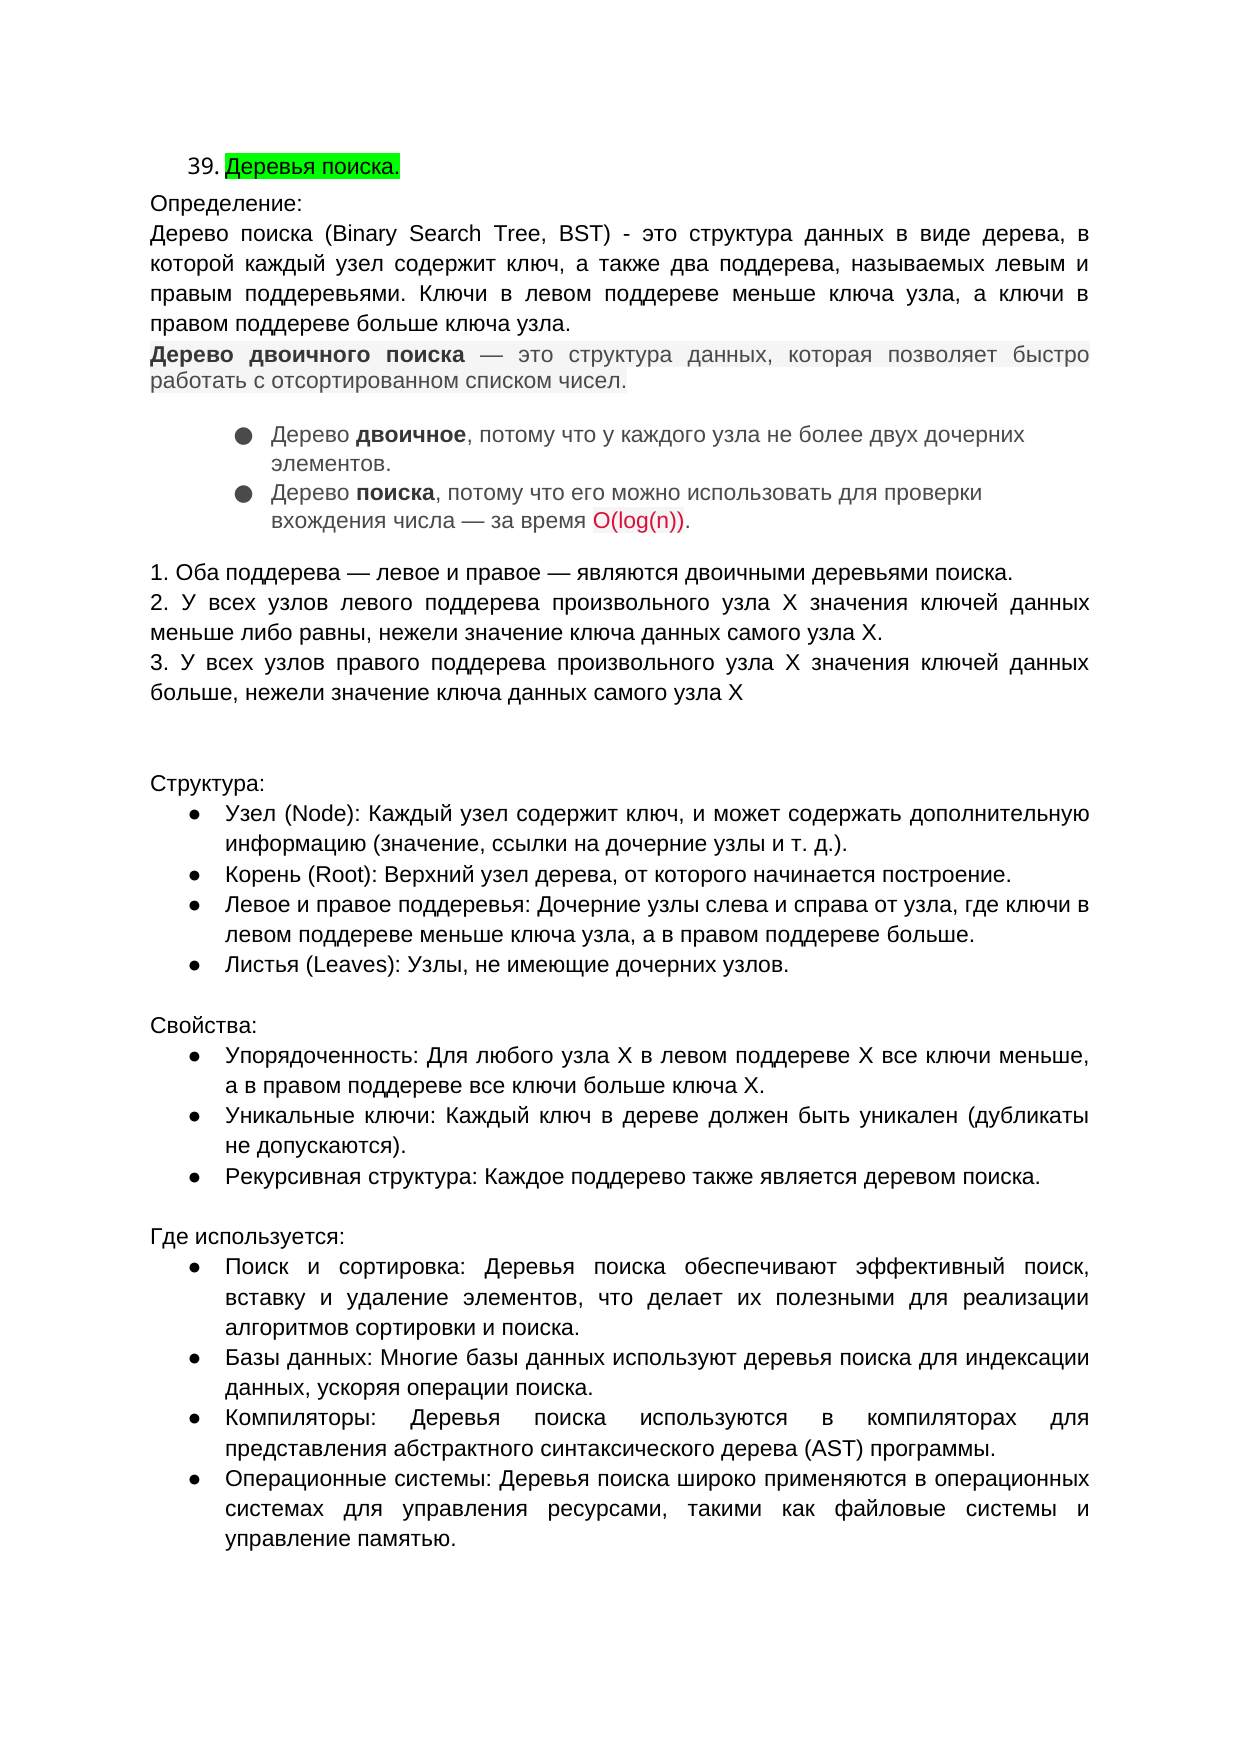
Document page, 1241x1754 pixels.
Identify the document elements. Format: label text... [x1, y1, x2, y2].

list Упорядоченность: Для любого узла X в левом поддереве X все ключи меньше, а в правом поддереве все ключи больше ключа X. [187, 1042, 1090, 1098]
list Операционные системы: Деревья поиска широко применяются в операционных системах для управления ресурсами, такими как файловые системы и управление памятью. [187, 1465, 1090, 1552]
text Свойства: [150, 1012, 1090, 1038]
list Компиляторы: Деревья поиска используются в компиляторах для представления абстрактного синтаксического дерева (AST) программы. [187, 1404, 1090, 1461]
text 1. Оба поддерева — левое и правое — являются двоичными деревьями поиска. [150, 558, 1090, 585]
list Уникальные ключи: Каждый ключ в дереве должен быть уникален (дубликаты не допускаются). [187, 1102, 1090, 1159]
list Поиск и сортировка: Деревья поиска обеспечивают эффективный поиск, вставку и удаление элементов, что делает их полезными для реализации алгоритмов сортировки и поиска. [187, 1253, 1090, 1340]
text Где используется: [150, 1223, 1090, 1249]
text 2. У всех узлов левого поддерева произвольного узла X значения ключей данных меньше либо равны, нежели значение ключа данных самого узла X. [150, 589, 1090, 645]
text Дерево поиска (Binary Search Tree, BST) - это структура данных в виде дерева, в которой каждый узел содержит ключ, а также два поддерева, называемых левым и правым поддеревьями. Ключи в левом поддереве меньше ключа узла, а ключи в правом поддереве больше ключа узла. [150, 220, 1090, 337]
list Корень (Root): Верхний узел дерева, от которого начинается построение. [187, 861, 1090, 887]
list Листья (Leaves): Узлы, не имеющие дочерних узлов. [187, 951, 1090, 978]
subtitle Деревья поиска. [187, 150, 1090, 181]
text Структура: [150, 770, 1090, 796]
list Дерево поиска, потому что его можно использовать для проверки вхождения числа — за время O(log(n)). [233, 476, 1090, 533]
list Дерево двоичное, потому что у каждого узла не более двух дочерних элементов. [233, 418, 1090, 476]
list Узел (Node): Каждый узел содержит ключ, и может содержать дополнительную информацию (значение, ссылки на дочерние узлы и т. д.). [187, 800, 1090, 857]
text 3. У всех узлов правого поддерева произвольного узла X значения ключей данных больше, нежели значение ключа данных самого узла X [150, 649, 1090, 706]
list Рекурсивная структура: Каждое поддерево также является деревом поиска. [187, 1163, 1090, 1189]
list Левое и правое поддеревья: Дочерние узлы слева и справа от узла, где ключи в левом поддереве меньше ключа узла, а в правом поддереве больше. [187, 891, 1090, 947]
list Базы данных: Многие базы данных используют деревья поиска для индексации данных, ускоряя операции поиска. [187, 1344, 1090, 1401]
text Дерево двоичного поиска — это структура данных, которая позволяет быстро работать с отсортированном списком чисел. [150, 341, 1090, 393]
text Определение: [150, 189, 1090, 216]
